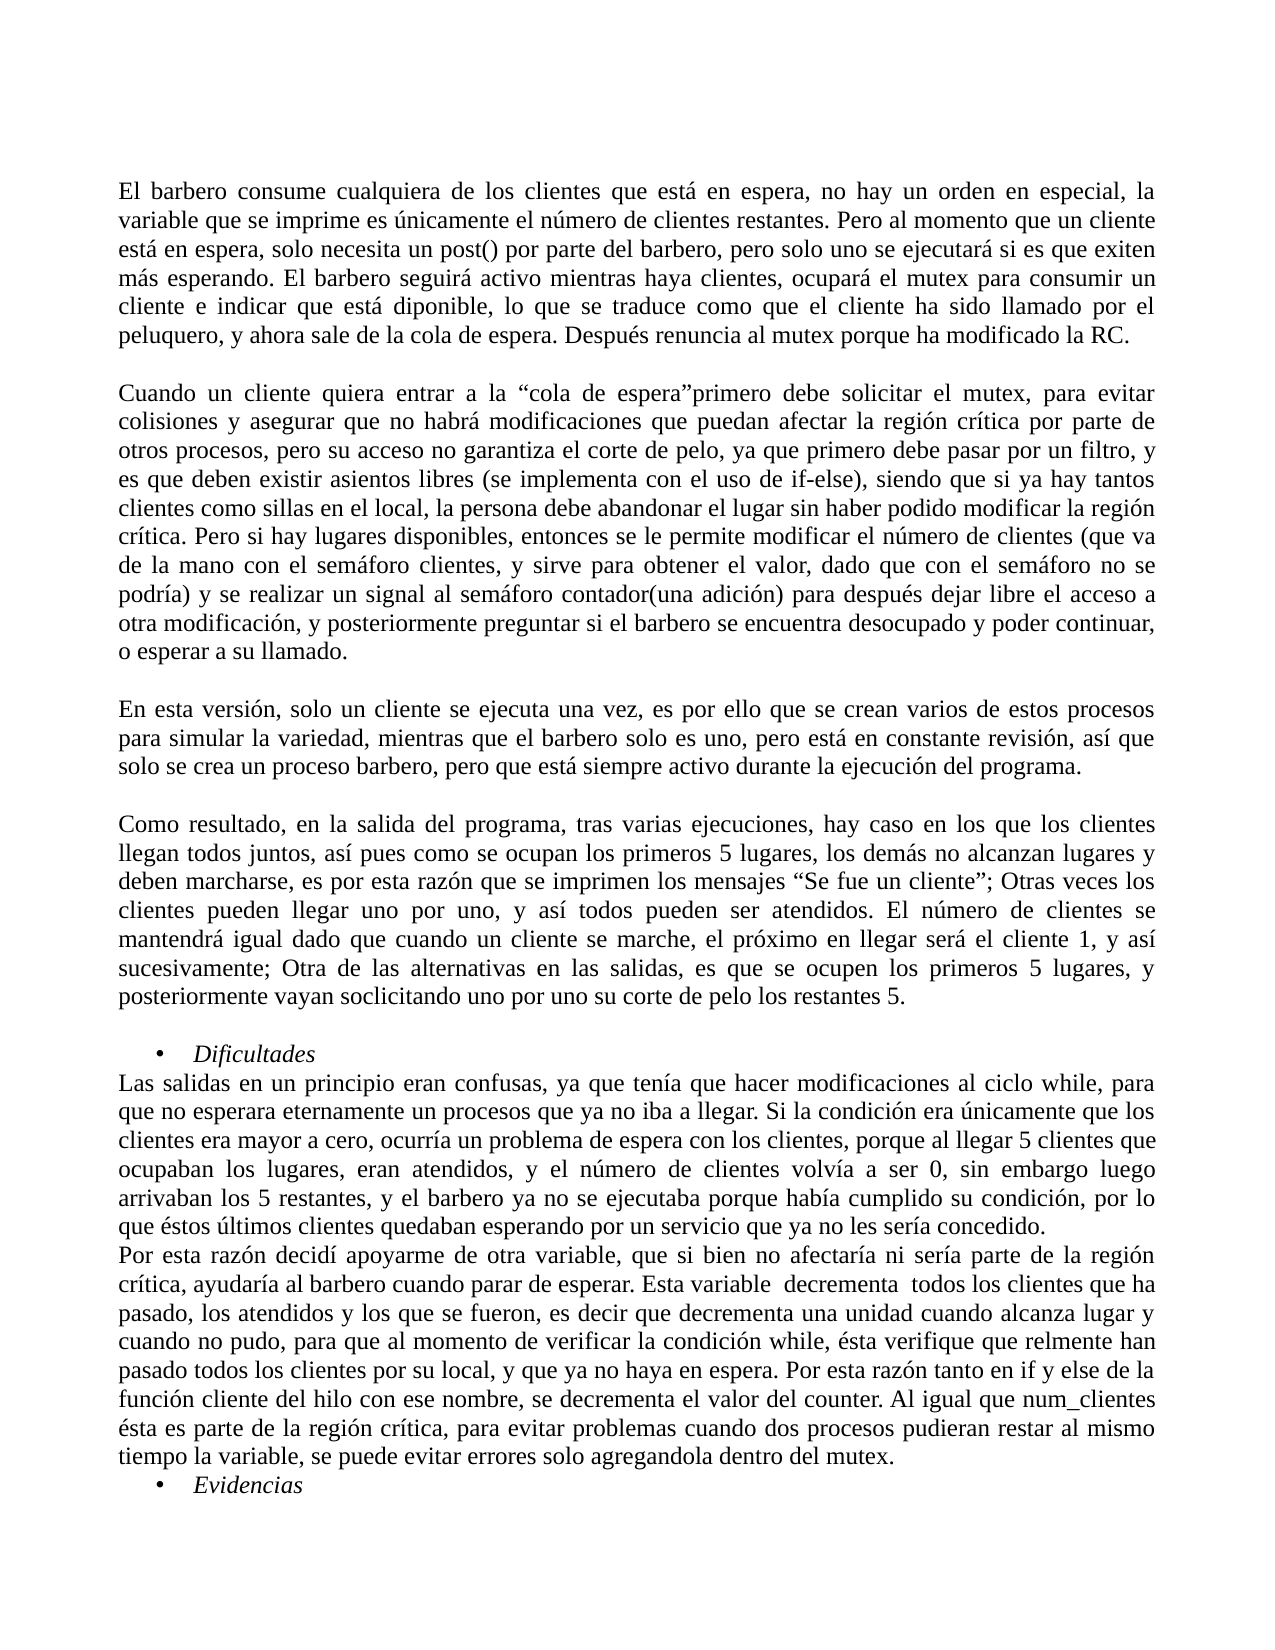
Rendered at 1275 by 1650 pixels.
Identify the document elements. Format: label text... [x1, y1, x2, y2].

list Evidencias [156, 1470, 1157, 1499]
list Dificultades [156, 1039, 1157, 1068]
text En esta versión, solo un cliente se ejecuta una vez, es por ello que se crean varios de estos procesos para simular la variedad, mientras que el barbero solo es uno, pero está en constante revisión, así que solo se crea un proceso barbero, pero que está siempre activo durante la ejecución del programa. [118, 694, 1157, 780]
list Las salidas en un principio eran confusas, ya que tenía que hacer modificaciones al ciclo while, para que no esperara eternamente un procesos que ya no iba a llegar. Si la condición era únicamente que los clientes era mayor a cero, ocurría un problema de espera con los clientes, porque al llegar 5 clientes que ocupaban los lugares, eran atendidos, y el número de clientes volvía a ser 0, sin embargo luego arrivaban los 5 restantes, y el barbero ya no se ejecutaba porque había cumplido su condición, por lo que éstos últimos clientes quedaban esperando por un servicio que ya no les sería concedido. [118, 1068, 1157, 1240]
text Cuando un cliente quiera entrar a la “cola de espera”primero debe solicitar el mutex, para evitar colisiones y asegurar que no habrá modificaciones que puedan afectar la región crítica por parte de otros procesos, pero su acceso no garantiza el corte de pelo, ya que primero debe pasar por un filtro, y es que deben existir asientos libres (se implementa con el uso de if-else), siendo que si ya hay tantos clientes como sillas en el local, la persona debe abandonar el lugar sin haber podido modificar la región crítica. Pero si hay lugares disponibles, entonces se le permite modificar el número de clientes (que va de la mano con el semáforo clientes, y sirve para obtener el valor, dado que con el semáforo no se podría) y se realizar un signal al semáforo contador(una adición) para después dejar libre el acceso a otra modificación, y posteriormente preguntar si el barbero se encuentra desocupado y poder continuar, o esperar a su llamado. [118, 378, 1157, 665]
text El barbero consume cualquiera de los clientes que está en espera, no hay un orden en especial, la variable que se imprime es únicamente el número de clientes restantes. Pero al momento que un cliente está en espera, solo necesita un post() por parte del barbero, pero solo uno se ejecutará si es que exiten más esperando. El barbero seguirá activo mientras haya clientes, ocupará el mutex para consumir un cliente e indicar que está diponible, lo que se traduce como que el cliente ha sido llamado por el peluquero, y ahora sale de la cola de espera. Después renuncia al mutex porque ha modificado la RC. [118, 176, 1157, 349]
list Por esta razón decidí apoyarme de otra variable, que si bien no afectaría ni sería parte de la región crítica, ayudaría al barbero cuando parar de esperar. Esta variable decrementa todos los clientes que ha pasado, los atendidos y los que se fueron, es decir que decrementa una unidad cuando alcanza lugar y cuando no pudo, para que al momento de verificar la condición while, ésta verifique que relmente han pasado todos los clientes por su local, y que ya no haya en espera. Por esta razón tanto en if y else de la función cliente del hilo con ese nombre, se decrementa el valor del counter. Al igual que num_clientes ésta es parte de la región crítica, para evitar problemas cuando dos procesos pudieran restar al mismo tiempo la variable, se puede evitar errores solo agregandola dentro del mutex. [118, 1240, 1157, 1470]
text Como resultado, en la salida del programa, tras varias ejecuciones, hay caso en los que los clientes llegan todos juntos, así pues como se ocupan los primeros 5 lugares, los demás no alcanzan lugares y deben marcharse, es por esta razón que se imprimen los mensajes “Se fue un cliente”; Otras veces los clientes pueden llegar uno por uno, y así todos pueden ser atendidos. El número de clientes se mantendrá igual dado que cuando un cliente se marche, el próximo en llegar será el cliente 1, y así sucesivamente; Otra de las alternativas en las salidas, es que se ocupen los primeros 5 lugares, y posteriormente vayan soclicitando uno por uno su corte de pelo los restantes 5. [118, 809, 1157, 1010]
